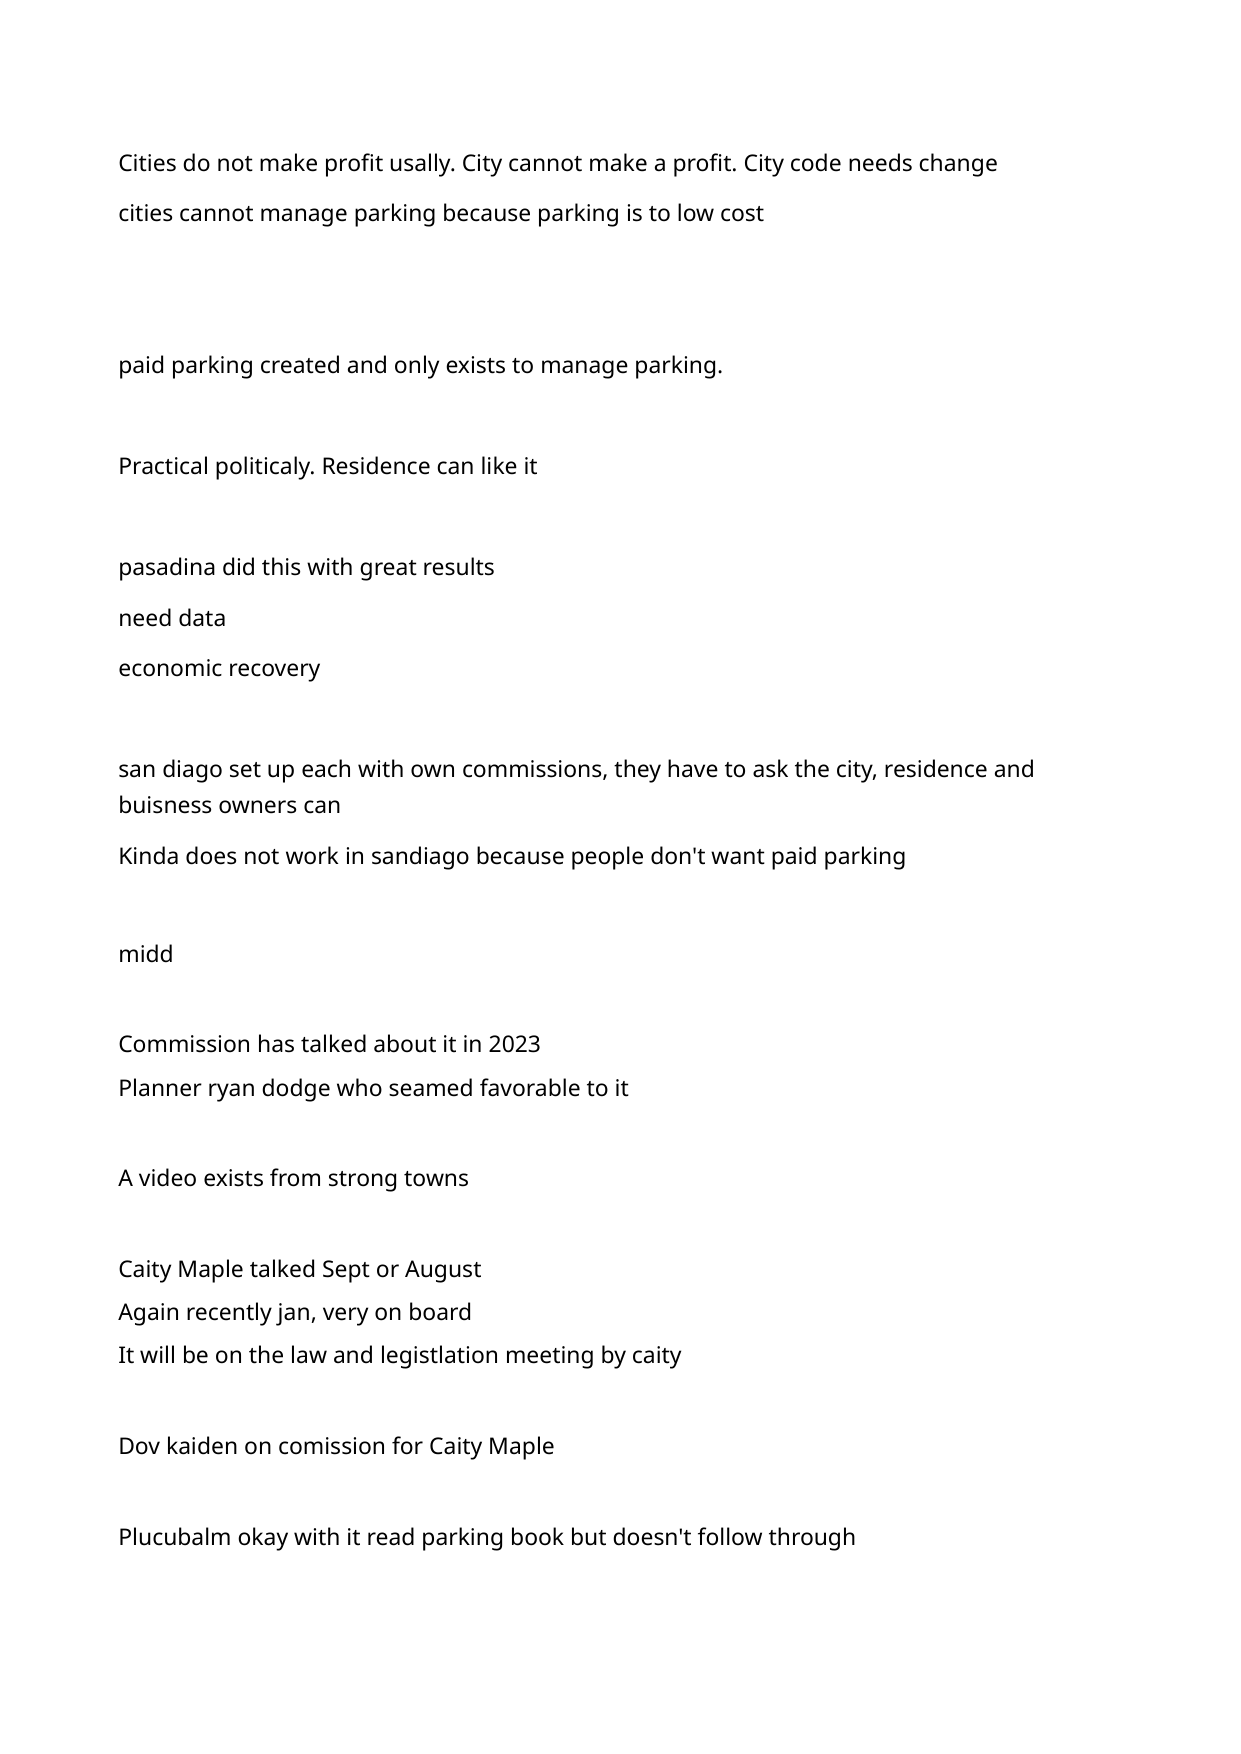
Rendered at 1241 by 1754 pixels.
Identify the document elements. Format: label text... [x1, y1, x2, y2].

text Cities do not make profit usally. City cannot make a profit. City code needs change [118, 147, 1122, 178]
text Dov kaiden on comission for Caity Maple [118, 1430, 1122, 1461]
text Practical politicaly. Residence can like it [118, 450, 1122, 481]
text cities cannot manage parking because parking is to low cost [118, 197, 1122, 229]
text need data [118, 602, 1122, 633]
text Kinda does not work in sandiago because people don't want paid parking [118, 839, 1122, 871]
text Plucubalm okay with it read parking book but doesn't follow through [118, 1521, 1122, 1552]
text Caity Maple talked Sept or August [118, 1253, 1122, 1284]
text economic recovery [118, 652, 1122, 683]
text paid parking created and only exists to manage parking. [118, 349, 1122, 380]
text A video exists from strong towns [118, 1162, 1122, 1193]
text Again recently jan, very on board [118, 1296, 1122, 1327]
text pasadina did this with great results [118, 551, 1122, 582]
text san diago set up each with own commissions, they have to ask the city, residence and buisness owners can [118, 753, 1122, 820]
text Planner ryan dodge who seamed favorable to it [118, 1072, 1122, 1103]
text It will be on the law and legistlation meeting by caity [118, 1339, 1122, 1371]
text midd [118, 938, 1122, 969]
text Commission has talked about it in 2023 [118, 1028, 1122, 1060]
